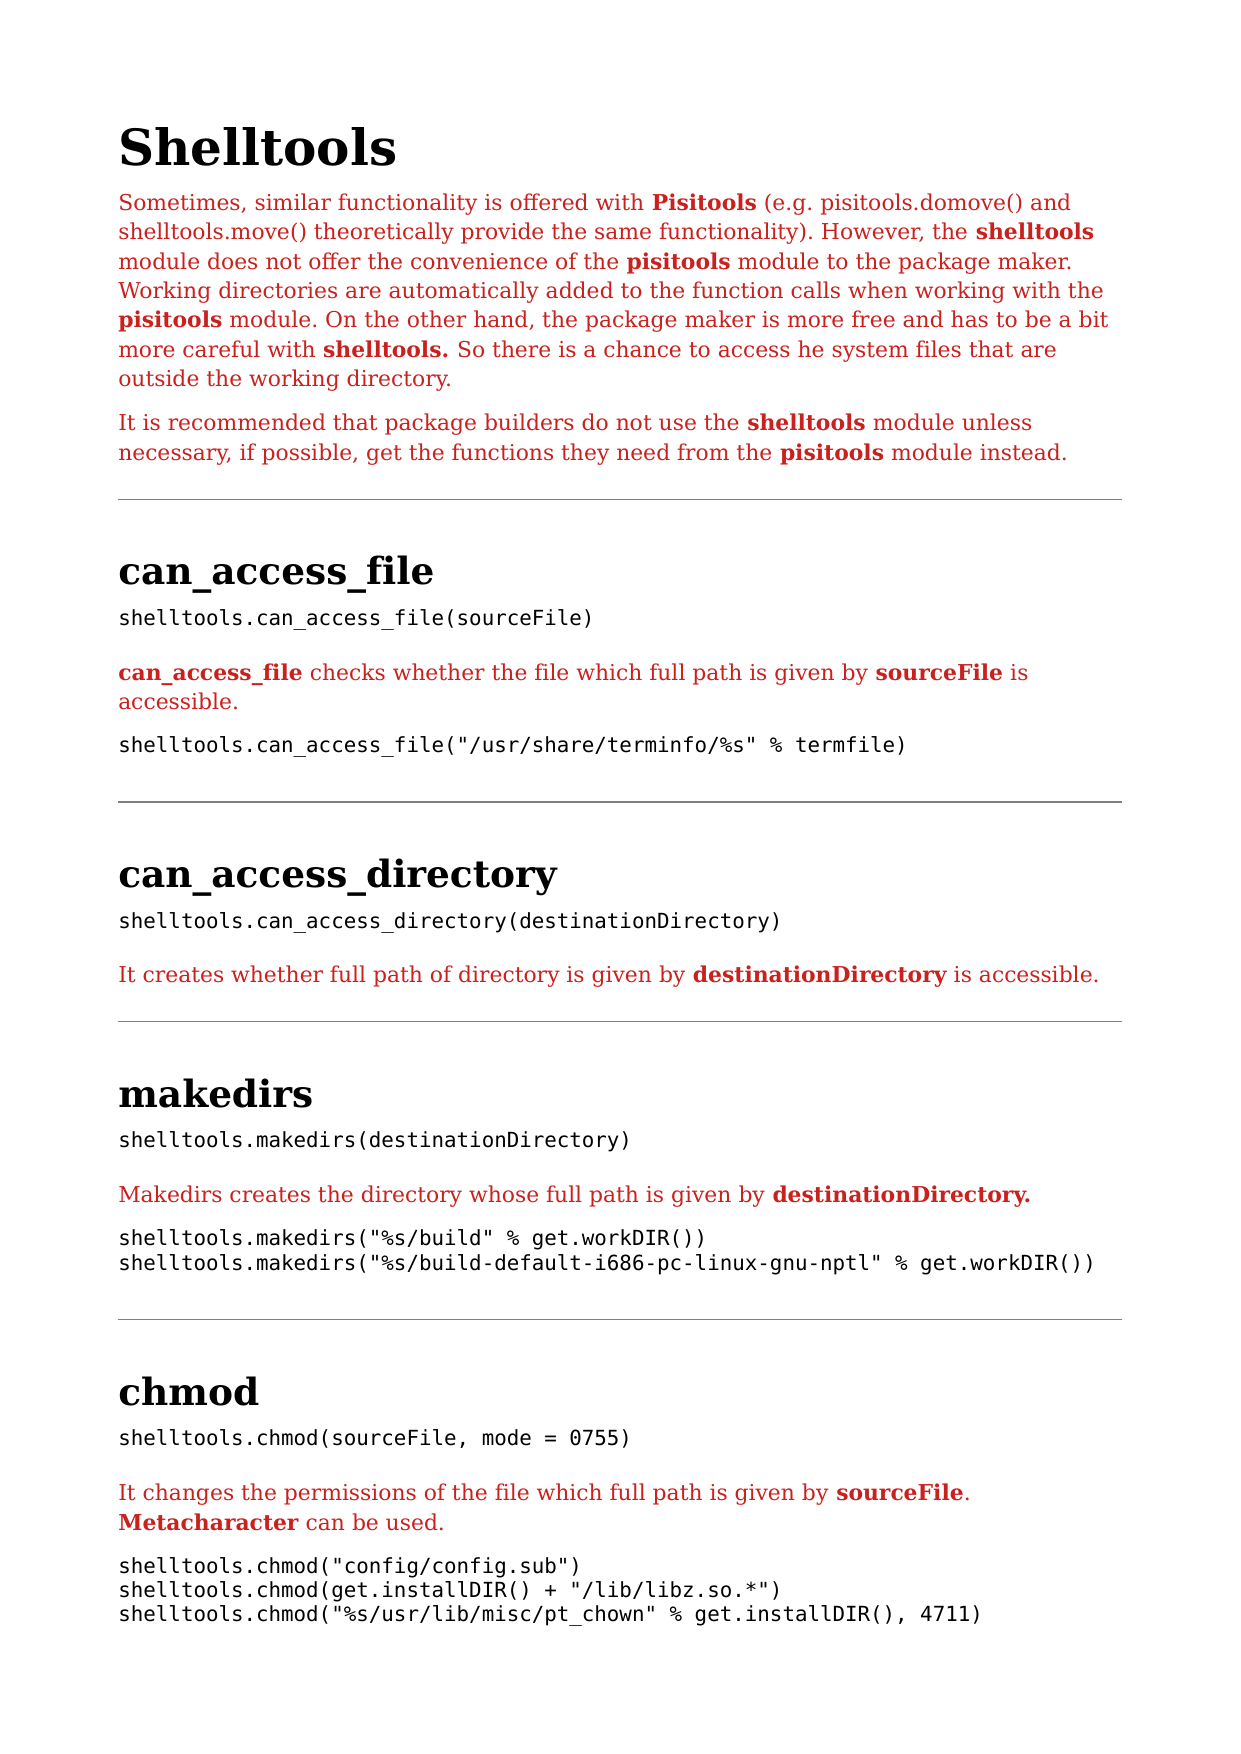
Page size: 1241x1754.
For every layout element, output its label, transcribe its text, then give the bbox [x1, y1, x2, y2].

text shelltools.makedirs("%s/build-default-i686-pc-linux-gnu-nptl" % get.workDIR()) [118, 1251, 1122, 1275]
text shelltools.can_access_file("/usr/share/terminfo/%s" % termfile) [118, 733, 1122, 757]
subtitle can_access_file [118, 549, 1122, 593]
text shelltools.chmod(get.installDIR() + "/lib/libz.so.*") [118, 1578, 1122, 1602]
text It changes the permissions of the file which full path is given by sourceFile. Metacharacter can be used. [118, 1480, 1122, 1535]
text shelltools.chmod(sourceFile, mode = 0755) [118, 1426, 1122, 1451]
text shelltools.makedirs("%s/build" % get.workDIR()) [118, 1226, 1122, 1251]
text can_access_file checks whether the file which full path is given by sourceFile is accessible. [118, 660, 1122, 715]
text shelltools.can_access_directory(destinationDirectory) [118, 909, 1122, 933]
subtitle chmod [118, 1370, 1122, 1414]
text shelltools.chmod("config/config.sub") [118, 1554, 1122, 1578]
text Makedirs creates the directory whose full path is given by destinationDirectory. [118, 1182, 1122, 1208]
subtitle can_access_directory [118, 852, 1122, 896]
text It creates whether full path of directory is given by destinationDirectory is accessible. [118, 962, 1122, 988]
text shelltools.can_access_file(sourceFile) [118, 606, 1122, 630]
text shelltools.makedirs(destinationDirectory) [118, 1128, 1122, 1153]
text It is recommended that package builders do not use the shelltools module unless necessary, if possible, get the functions they need from the pisitools module instead. [118, 410, 1122, 466]
text Sometimes, similar functionality is offered with Pisitools (e.g. pisitools.domove() and shelltools.move() theoretically provide the same functionality). However, the shelltools module does not offer the convenience of the pisitools module to the package maker. Working directories are automatically added to the function calls when working with the pisitools module. On the other hand, the package maker is more free and has to be a bit more careful with shelltools. So there is a chance to access he system files that are outside the working directory. [118, 189, 1122, 392]
subtitle Shelltools [118, 118, 1122, 177]
subtitle makedirs [118, 1072, 1122, 1116]
text shelltools.chmod("%s/usr/lib/misc/pt_chown" % get.installDIR(), 4711) [118, 1602, 1122, 1627]
